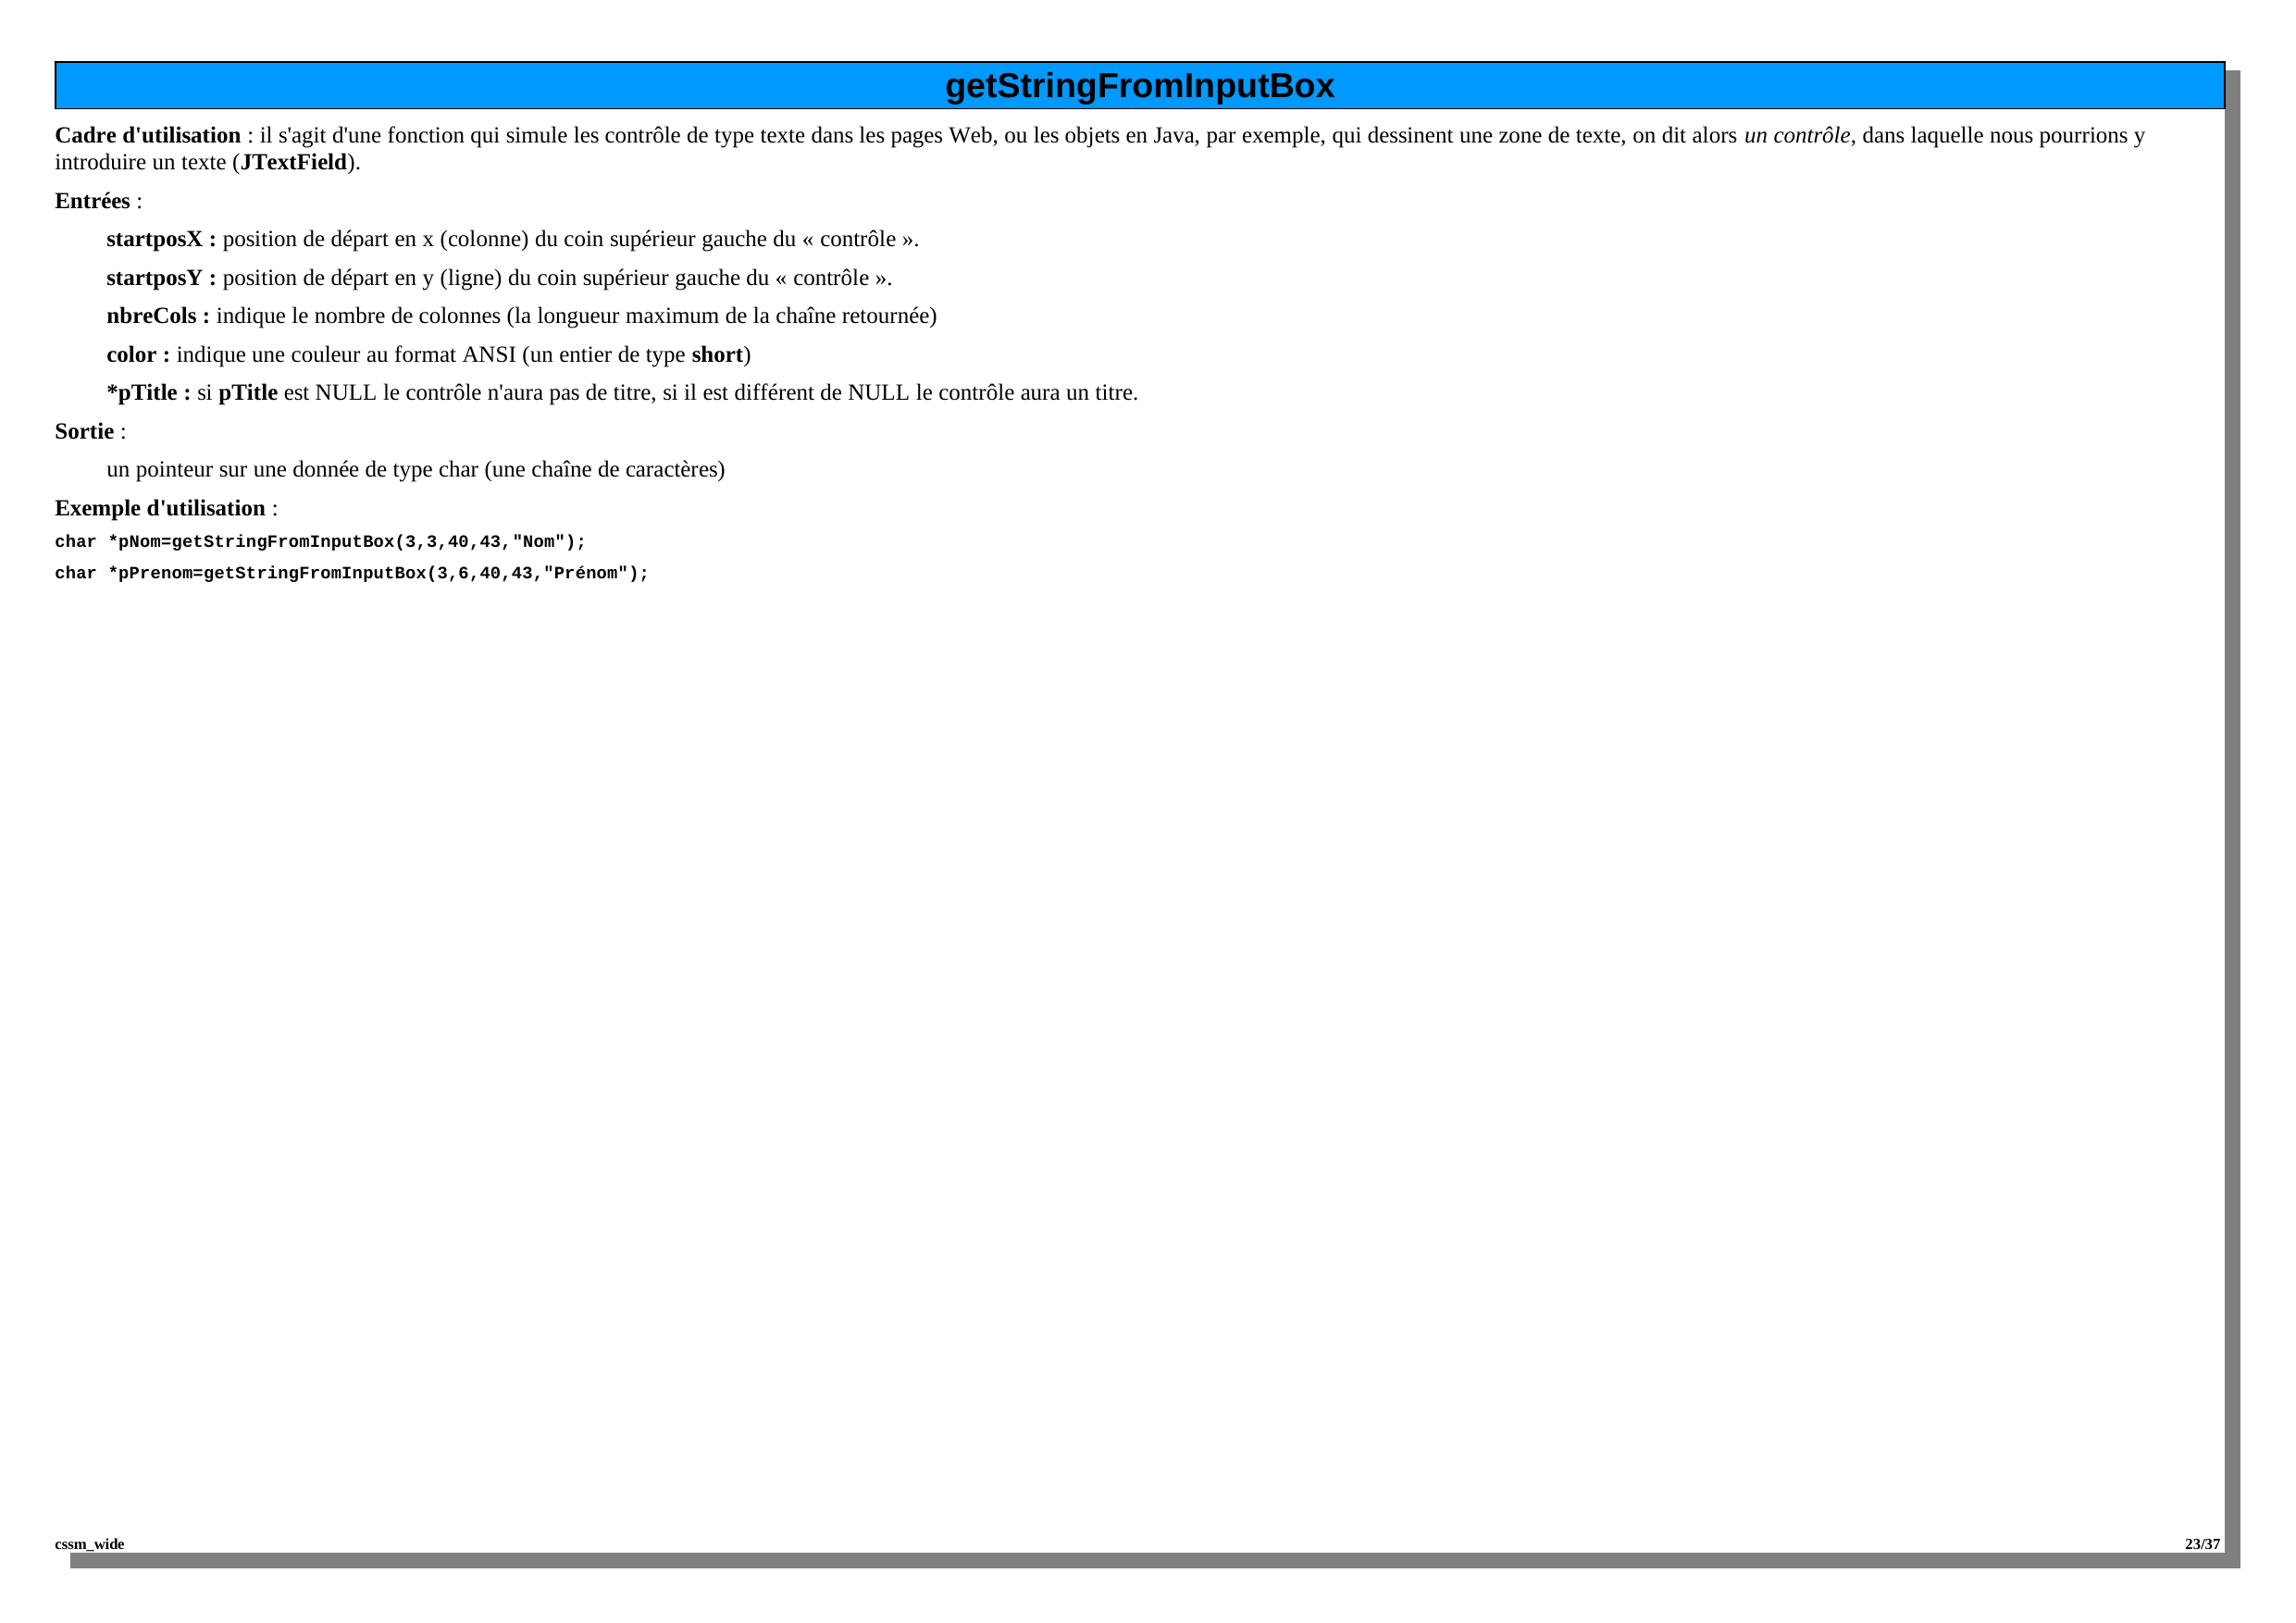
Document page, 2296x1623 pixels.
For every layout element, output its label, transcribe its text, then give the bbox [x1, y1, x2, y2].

text char *pPrenom=getStringFromInputBox(3,6,40,43,"Prénom"); [55, 564, 2225, 584]
text char *pNom=getStringFromInputBox(3,3,40,43,"Nom"); [55, 532, 2225, 552]
text Exemple d'utilisation : [55, 494, 2225, 521]
text un pointeur sur une donnée de type char (une chaîne de caractères) [55, 455, 2225, 482]
subtitle getStringFromInputBox [56, 63, 2224, 108]
text Cadre d'utilisation : il s'agit d'une fonction qui simule les contrôle de type texte dans les pages Web, ou les objets en Java, par exemple, qui dessinent une zone de texte, on dit alors un contrôle, dans laquelle nous pourrions y introduire un texte (JTextField). [55, 121, 2225, 175]
text startposX : position de départ en x (colonne) du coin supérieur gauche du « contrôle ». [55, 225, 2225, 252]
text color : indique une couleur au format ANSI (un entier de type short) [55, 341, 2225, 367]
text *pTitle : si pTitle est NULL le contrôle n'aura pas de titre, si il est différent de NULL le contrôle aura un titre. [55, 378, 2225, 405]
text startposY : position de départ en y (ligne) du coin supérieur gauche du « contrôle ». [55, 263, 2225, 290]
text Entrées : [55, 186, 2225, 213]
text nbreCols : indique le nombre de colonnes (la longueur maximum de la chaîne retournée) [55, 302, 2225, 328]
text Sortie : [55, 417, 2225, 444]
